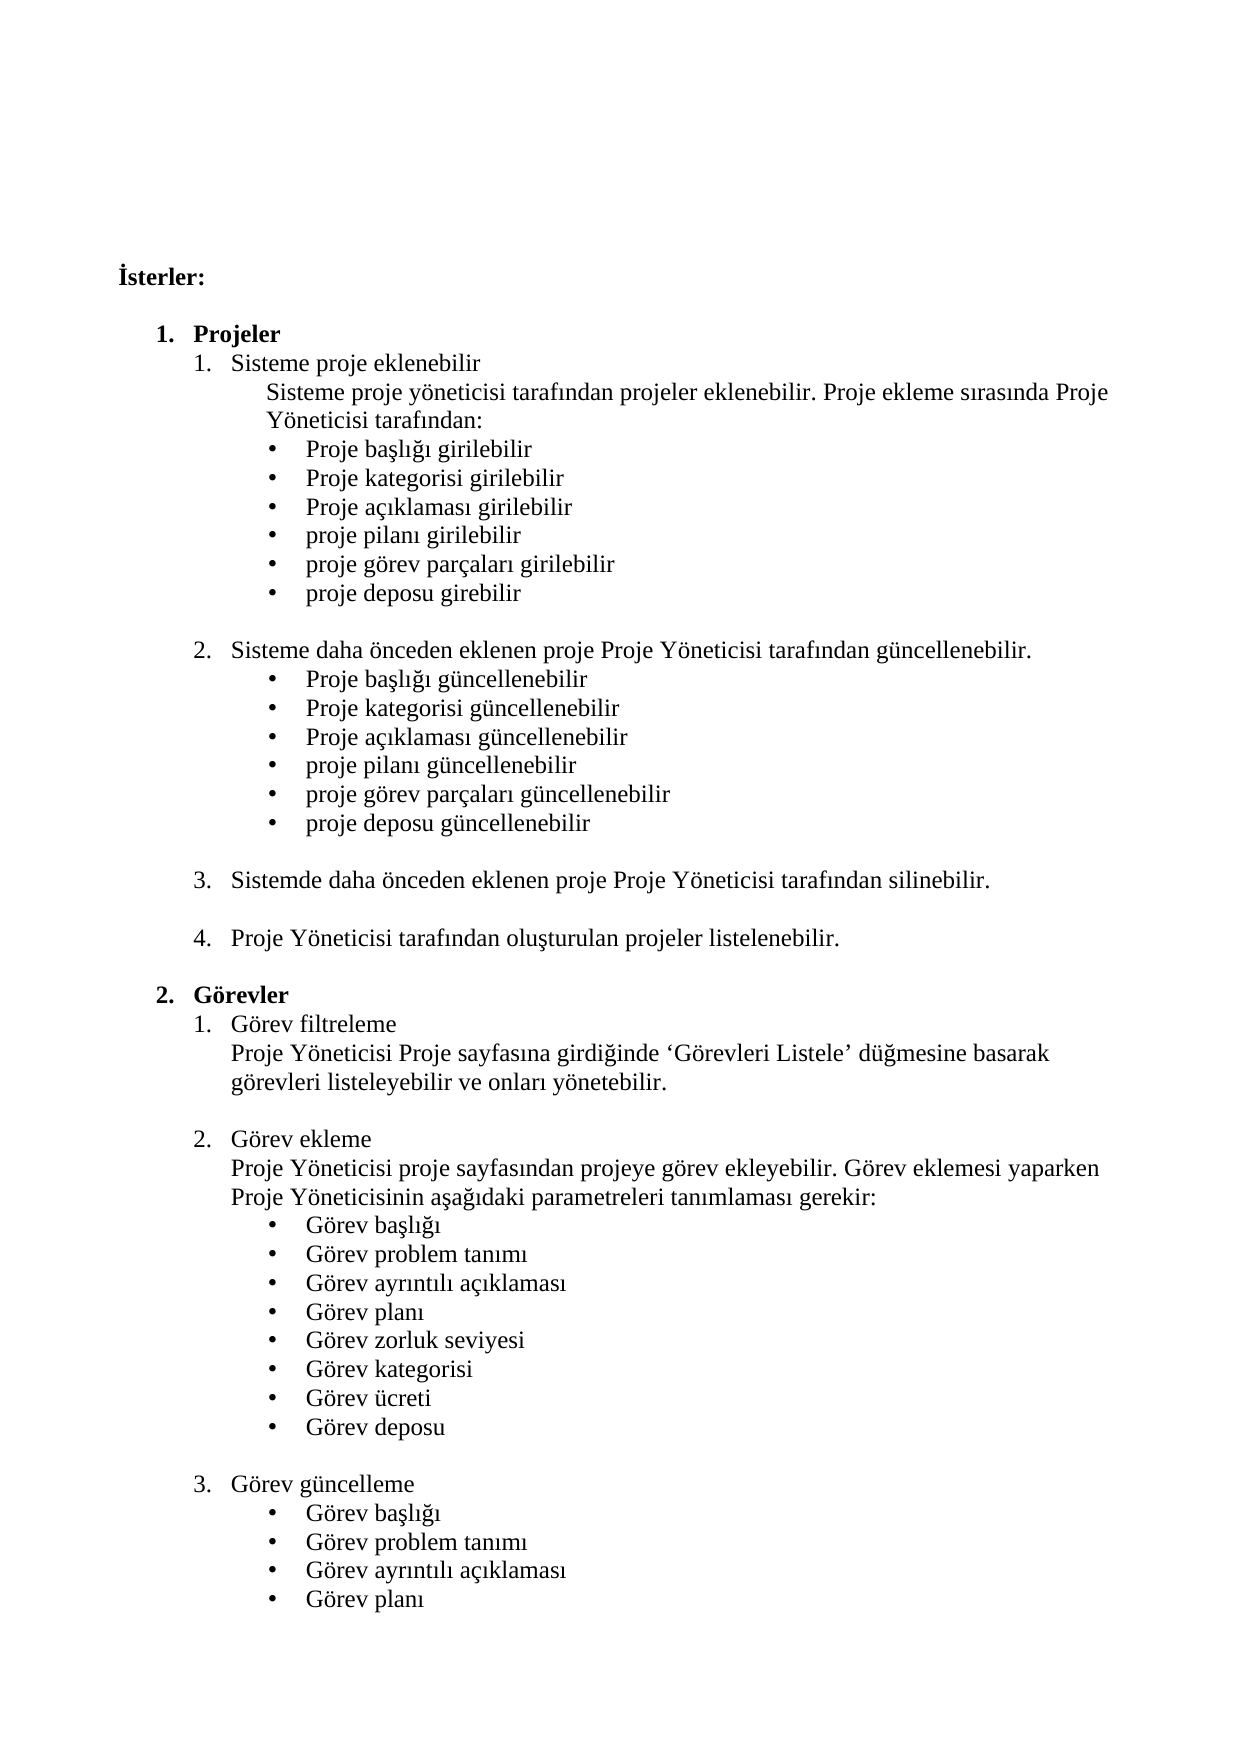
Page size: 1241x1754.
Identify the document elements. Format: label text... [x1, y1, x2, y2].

list Görev başlığı [268, 1211, 1122, 1239]
list Proje Yöneticisi Proje sayfasına girdiğinde ‘Görevleri Listele’ düğmesine basarak görevleri listeleyebilir ve onları yönetebilir. [193, 1038, 1122, 1096]
list Görev güncelleme [193, 1469, 1122, 1498]
list Sisteme daha önceden eklenen proje Proje Yöneticisi tarafından güncellenebilir. [193, 636, 1122, 664]
list Görev ayrıntılı açıklaması [268, 1556, 1122, 1584]
list Sisteme proje eklenebilir [193, 348, 1122, 377]
list Görev zorluk seviyesi [268, 1326, 1122, 1354]
list Proje Yöneticisi tarafından oluşturulan projeler listelenebilir. [193, 923, 1122, 952]
list proje pilanı güncellenebilir [268, 751, 1122, 779]
list Proje başlığı güncellenebilir [268, 664, 1122, 693]
list Görev planı [268, 1297, 1122, 1326]
text Sisteme proje yöneticisi tarafından projeler eklenebilir. Proje ekleme sırasında Proje Yöneticisi tarafından: [266, 377, 1122, 434]
text İsterler: [118, 262, 1122, 291]
list Proje başlığı girilebilir [268, 434, 1122, 463]
list Görevler [156, 981, 1122, 1009]
list Görev kategorisi [268, 1354, 1122, 1383]
list Proje kategorisi girilebilir [268, 463, 1122, 492]
list Proje kategorisi güncellenebilir [268, 693, 1122, 722]
list Proje açıklaması güncellenebilir [268, 722, 1122, 751]
list Görev problem tanımı [268, 1527, 1122, 1556]
list Görev filtreleme [193, 1009, 1122, 1038]
list Sistemde daha önceden eklenen proje Proje Yöneticisi tarafından silinebilir. [193, 866, 1122, 894]
list Projeler [156, 319, 1122, 348]
list Görev ayrıntılı açıklaması [268, 1268, 1122, 1297]
list Görev başlığı [268, 1498, 1122, 1527]
list Görev deposu [268, 1412, 1122, 1441]
list proje pilanı girilebilir [268, 521, 1122, 549]
list Görev ekleme [193, 1124, 1122, 1153]
list Proje Yöneticisi proje sayfasından projeye görev ekleyebilir. Görev eklemesi yaparken Proje Yöneticisinin aşağıdaki parametreleri tanımlaması gerekir: [193, 1153, 1122, 1211]
list proje görev parçaları girilebilir [268, 549, 1122, 578]
list Görev ücreti [268, 1383, 1122, 1412]
list Proje açıklaması girilebilir [268, 492, 1122, 521]
list Görev planı [268, 1584, 1122, 1613]
list proje deposu güncellenebilir [268, 808, 1122, 837]
list proje deposu girebilir [268, 578, 1122, 607]
list proje görev parçaları güncellenebilir [268, 779, 1122, 808]
list Görev problem tanımı [268, 1239, 1122, 1268]
